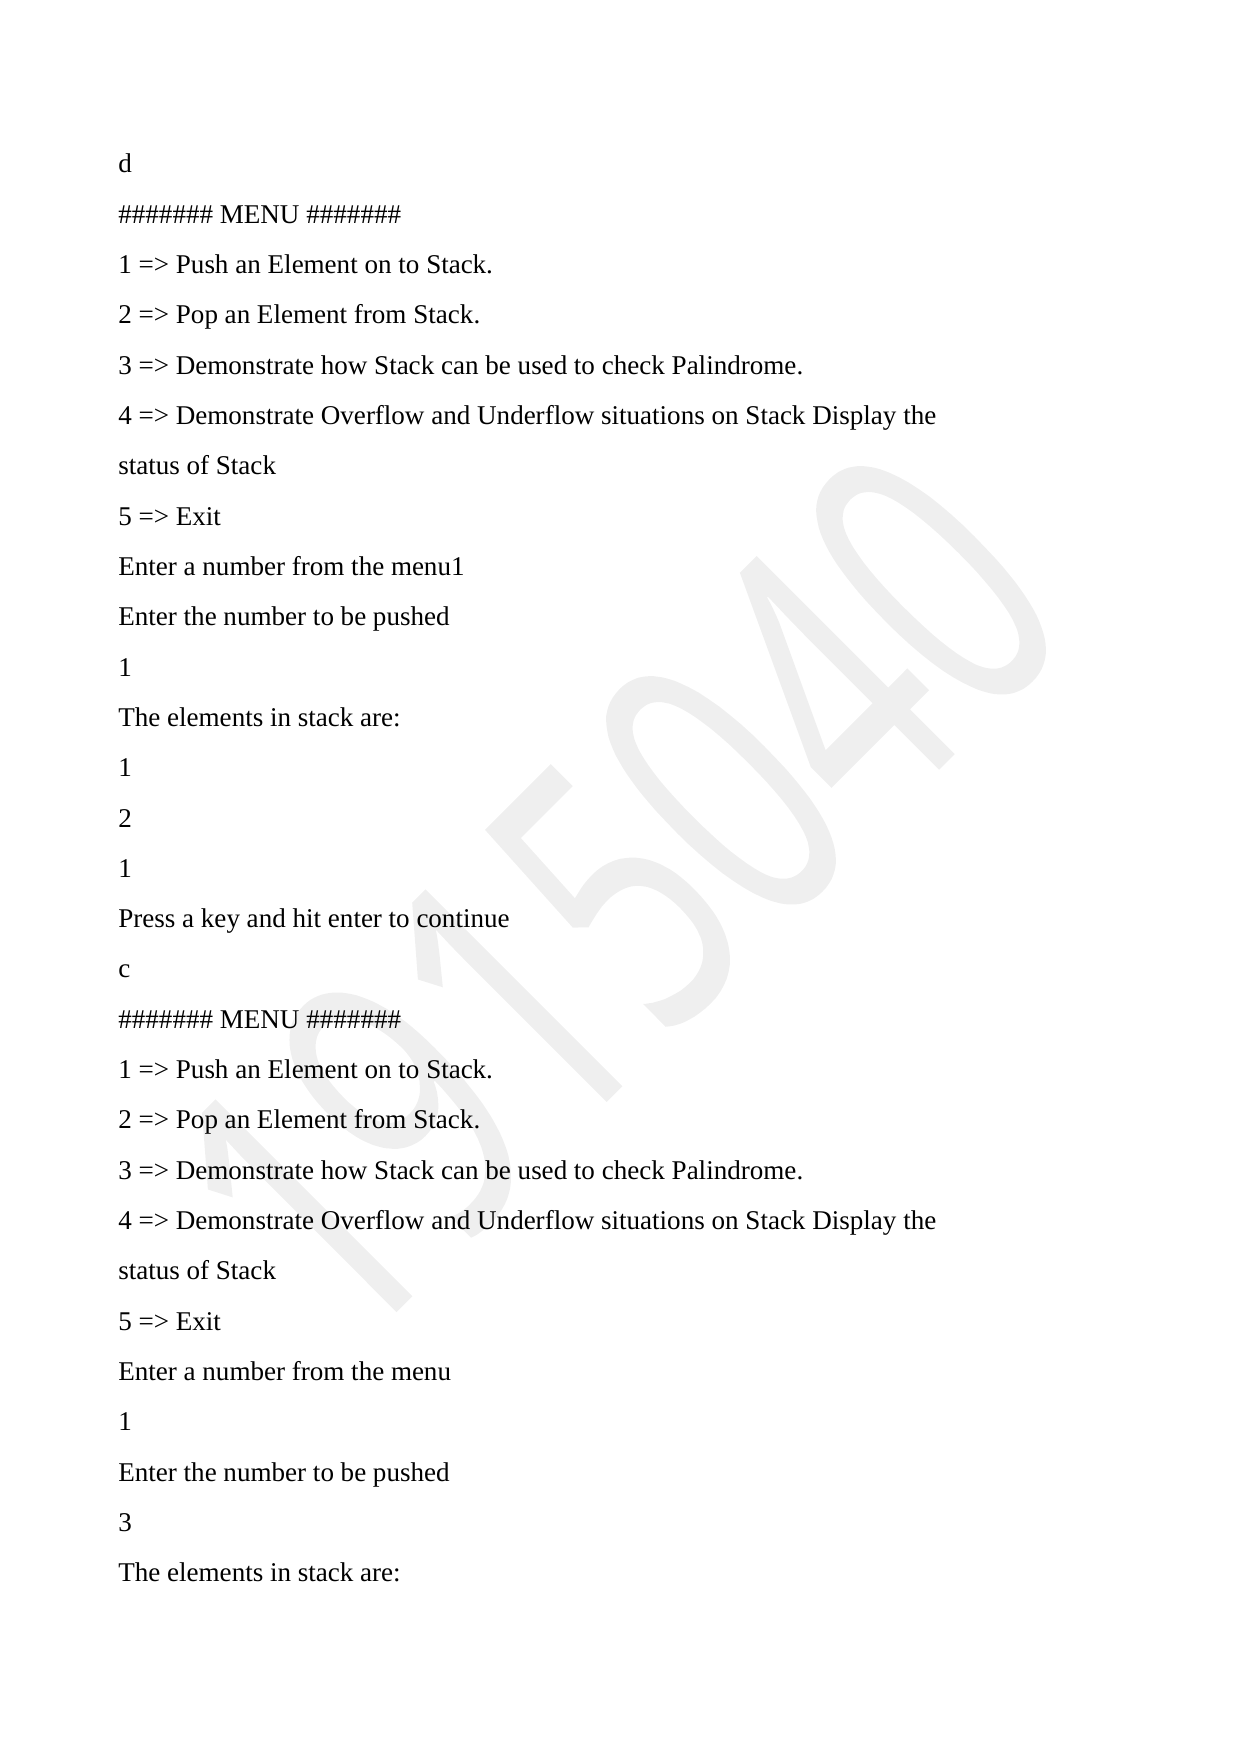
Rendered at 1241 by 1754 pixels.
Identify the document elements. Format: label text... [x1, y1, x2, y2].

text The elements in stack are: [118, 1556, 1122, 1587]
text [898, 600, 1017, 632]
text 1 => Push an Element on to Stack. [118, 1053, 303, 1084]
text [440, 953, 487, 984]
text 5 => Exit [118, 500, 819, 531]
text status of Stack [118, 449, 1122, 481]
text [830, 852, 1122, 883]
text 3 => Demonstrate how Stack can be used to check Palindrome. [118, 349, 1122, 380]
text [955, 651, 1017, 668]
text 5 => Exit [118, 1305, 1122, 1336]
text Press a key and hit enter to continue [707, 902, 1122, 933]
text [814, 802, 1122, 833]
text [680, 802, 803, 833]
text [1034, 651, 1122, 682]
text [491, 953, 703, 984]
text [641, 751, 765, 782]
text status of Stack [118, 1254, 369, 1286]
text [843, 500, 934, 531]
text 3 [118, 1506, 1122, 1537]
text c [118, 953, 429, 984]
text 4 => Demonstrate Overflow and Underflow situations on Stack Display the [118, 399, 1122, 430]
text 3 => Demonstrate how Stack can be used to check Palindrome. [118, 1154, 207, 1185]
text 1 => Push an Element on to Stack. [441, 1053, 587, 1084]
text 2 [118, 802, 511, 833]
text Enter the number to be pushed [118, 600, 761, 632]
text Enter the number to be pushed [118, 1456, 1122, 1487]
text 1 => Push an Element on to Stack. [317, 1053, 419, 1084]
text [802, 600, 895, 632]
text 3 => Demonstrate how Stack can be used to check Palindrome. [272, 1154, 485, 1185]
text 2 => Pop an Element from Stack. [118, 1103, 210, 1135]
text [839, 751, 1122, 782]
text Press a key and hit enter to continue [440, 902, 698, 933]
text The elements in stack are: [118, 701, 610, 732]
text [733, 852, 809, 878]
text 2 => Pop an Element from Stack. [221, 1103, 352, 1135]
text [633, 703, 713, 732]
text 2 => Pop an Element from Stack. [351, 1103, 416, 1122]
text [535, 852, 735, 883]
text 1 [118, 751, 631, 782]
text 2 => Pop an Element from Stack. [483, 1103, 1122, 1135]
text Enter a number from the menu [118, 1355, 1122, 1386]
text 1 [118, 852, 531, 883]
text [856, 550, 983, 581]
text 4 => Demonstrate [118, 1204, 318, 1235]
text 1 => Push an Element on to Stack. [118, 248, 1122, 279]
text 1 [118, 1405, 1122, 1437]
text ####### MENU ####### [541, 1003, 1122, 1034]
text [790, 651, 850, 682]
text ####### MENU ####### [118, 198, 1122, 229]
text [989, 550, 1122, 581]
text [911, 701, 1122, 732]
text Press a key and hit enter to continue [118, 902, 414, 933]
text [770, 600, 800, 632]
text d [118, 148, 1122, 179]
text [809, 701, 871, 732]
text [1029, 600, 1122, 632]
text 3 => Demonstrate how Stack can be used to check Palindrome. [229, 1154, 268, 1185]
text ####### MENU ####### [118, 1003, 305, 1034]
text Enter a number from the menu1 [118, 550, 848, 581]
text 1 [118, 651, 779, 682]
text 2 => Pop an Element from Stack. [428, 1103, 475, 1135]
text [713, 701, 797, 732]
text 1 => Push an Element on to Stack. [591, 1053, 1122, 1084]
text ####### MENU ####### [378, 1003, 537, 1034]
text Underflow situations on Stack Display the [478, 1204, 1122, 1235]
text [853, 651, 959, 682]
text Overflow and [322, 1204, 469, 1235]
text ####### MENU ####### [319, 1020, 383, 1034]
text [372, 1254, 1122, 1286]
text [527, 802, 676, 833]
text 3 => Demonstrate how Stack can be used to check Palindrome. [509, 1154, 1122, 1185]
text 2 => Pop an Element from Stack. [118, 298, 1122, 330]
text [936, 500, 1122, 531]
text [725, 953, 1122, 984]
text [770, 751, 824, 782]
